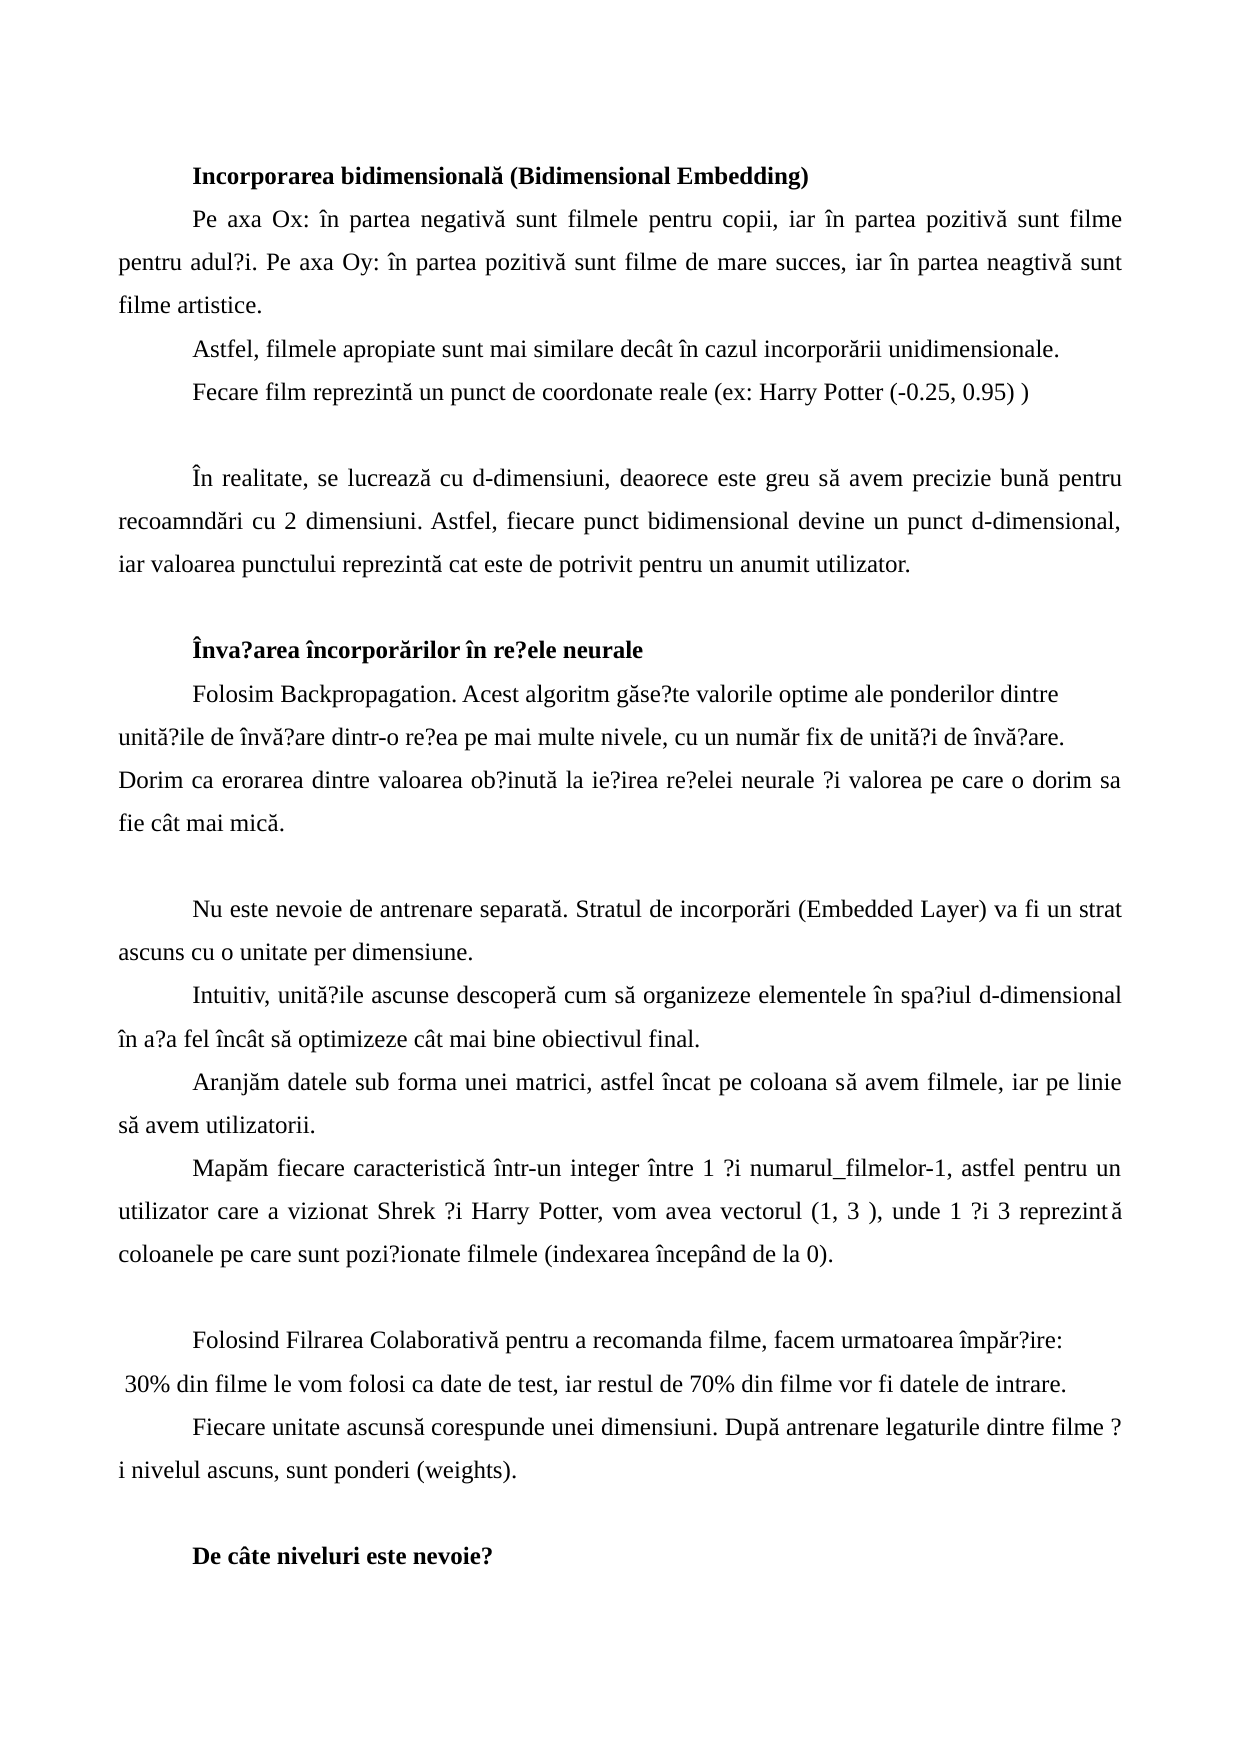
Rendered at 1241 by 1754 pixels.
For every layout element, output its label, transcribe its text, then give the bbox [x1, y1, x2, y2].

text unită?ile de învă?are dintr-o re?ea pe mai multe nivele, cu un număr fix de unită?i de învă?are. [118, 722, 1122, 751]
text Aranjăm datele sub forma unei matrici, astfel încat pe coloana să avem filmele, iar pe linie să avem utilizatorii. [118, 1067, 1122, 1139]
text Nu este nevoie de antrenare separată. Stratul de incorporări (Embedded Layer) va fi un strat ascuns cu o unitate per dimensiune. [118, 894, 1122, 966]
text Astfel, filmele apropiate sunt mai similare decât în cazul incorporării unidimensionale. [118, 334, 1122, 362]
text De câte niveluri este nevoie? [118, 1541, 1122, 1570]
text Fiecare unitate ascunsă corespunde unei dimensiuni. După antrenare legaturile dintre filme ?i nivelul ascuns, sunt ponderi (weights). [118, 1412, 1122, 1484]
text Înva?area încorporărilor în re?ele neurale [118, 636, 1122, 664]
text Intuitiv, unită?ile ascunse descoperă cum să organizeze elementele în spa?iul d-dimensional în a?a fel încât să optimizeze cât mai bine obiectivul final. [118, 981, 1122, 1052]
text Folosind Filrarea Colaborativă pentru a recomanda filme, facem urmatoarea împăr?ire: [118, 1326, 1122, 1354]
text Fecare film reprezintă un punct de coordonate reale (ex: Harry Potter (-0.25, 0.95) ) [118, 377, 1122, 406]
text Folosim Backpropagation. Acest algoritm găse?te valorile optime ale ponderilor dintre [118, 679, 1122, 707]
text 30% din filme le vom folosi ca date de test, iar restul de 70% din filme vor fi datele de intrare. [118, 1369, 1122, 1397]
text Incorporarea bidimensională (Bidimensional Embedding) [118, 161, 1122, 190]
text În realitate, se lucrează cu d-dimensiuni, deaorece este greu să avem precizie bună pentru recoamndări cu 2 dimensiuni. Astfel, fiecare punct bidimensional devine un punct d-dimensional, iar valoarea punctului reprezintă cat este de potrivit pentru un anumit utilizator. [118, 463, 1122, 578]
text Dorim ca erorarea dintre valoarea ob?inută la ie?irea re?elei neurale ?i valorea pe care o dorim sa fie cât mai mică. [118, 765, 1122, 837]
text Pe axa Ox: în partea negativă sunt filmele pentru copii, iar în partea pozitivă sunt filme pentru adul?i. Pe axa Oy: în partea pozitivă sunt filme de mare succes, iar în partea neagtivă sunt filme artistice. [118, 204, 1122, 319]
text Mapăm fiecare caracteristică într-un integer între 1 ?i numarul_filmelor-1, astfel pentru un utilizator care a vizionat Shrek ?i Harry Potter, vom avea vectorul (1, 3 ), unde 1 ?i 3 reprezintă coloanele pe care sunt pozi?ionate filmele (indexarea începând de la 0). [118, 1153, 1122, 1268]
